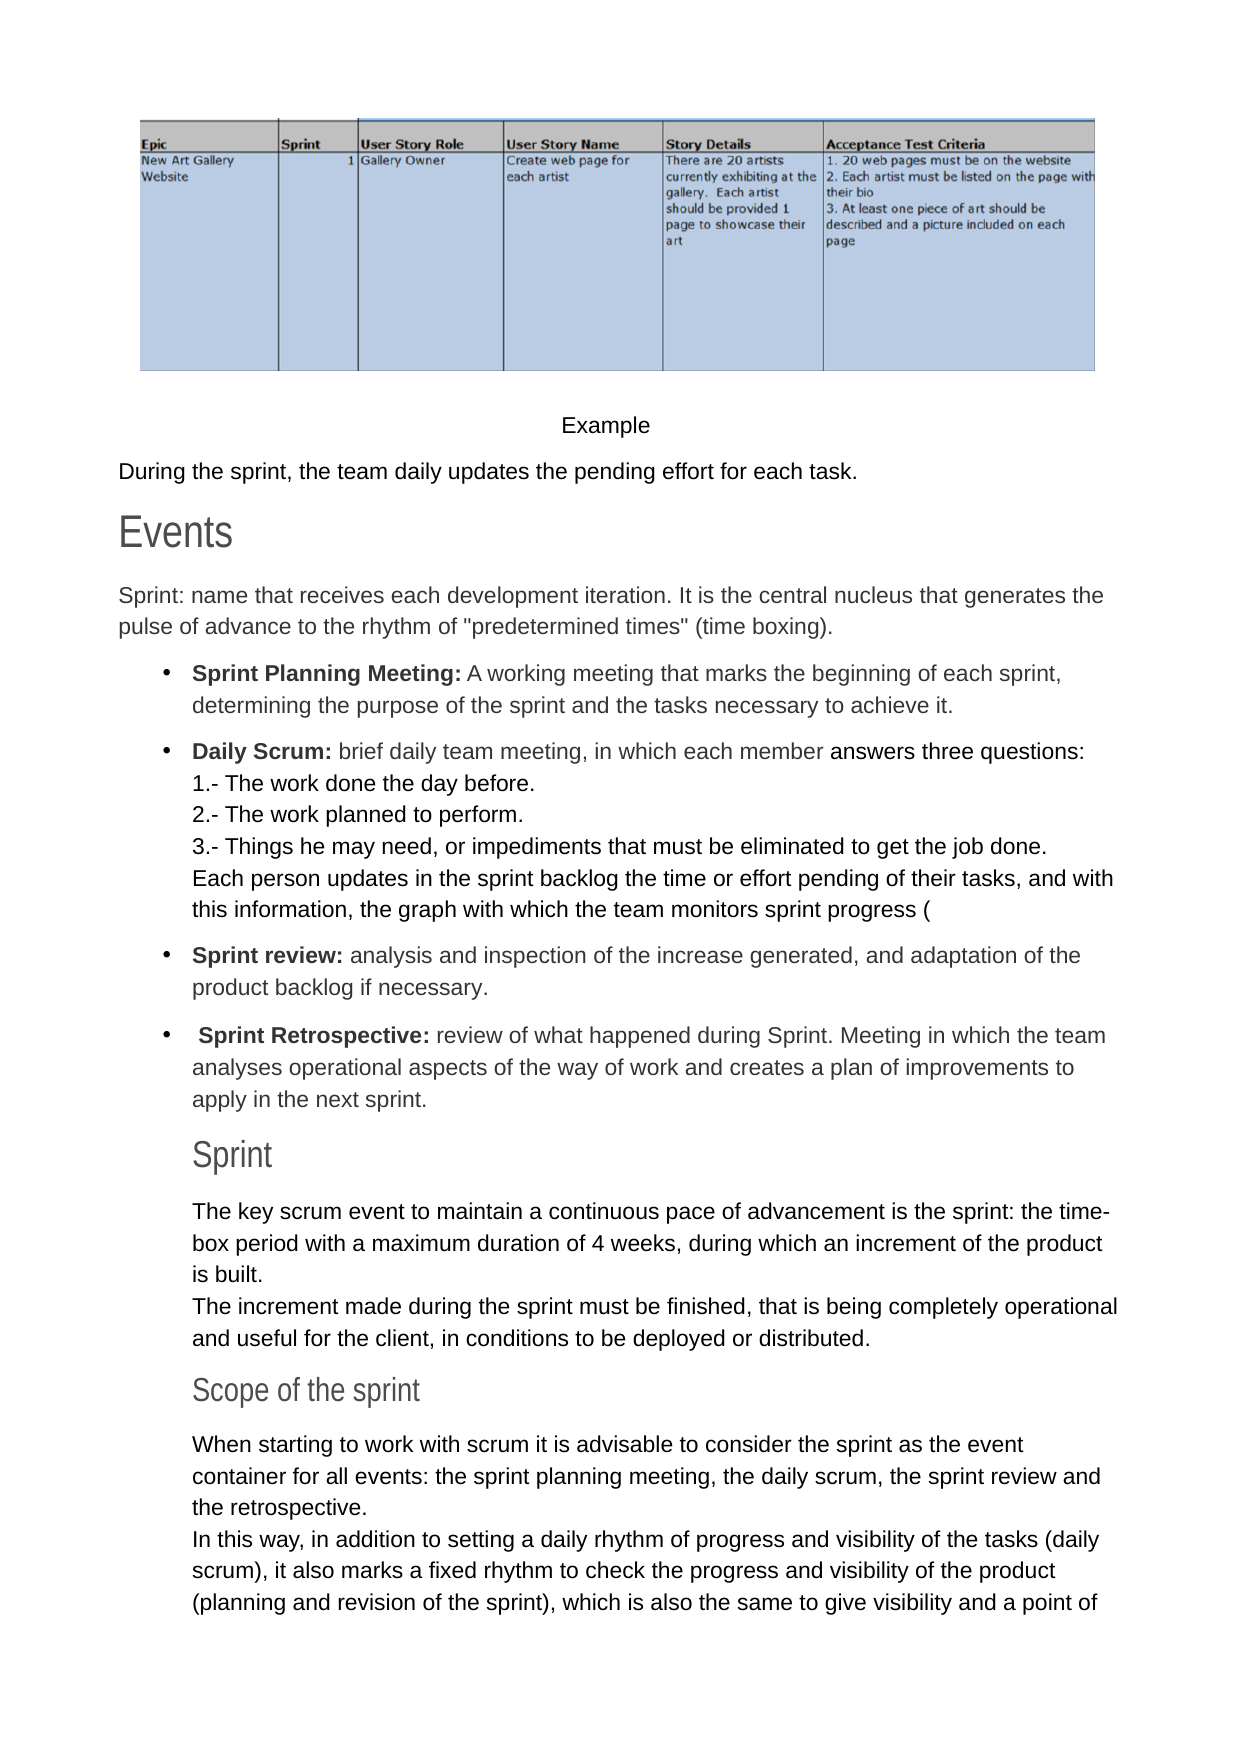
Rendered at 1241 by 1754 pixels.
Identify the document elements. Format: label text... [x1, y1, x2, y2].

picture [140, 118, 1100, 371]
text Events [118, 504, 1122, 557]
list The key scrum event to maintain a continuous pace of advancement is the sprint: the time-box period with a maximum duration of 4 weeks, during which an increment of the product is built. The increment made during the sprint must be finished, that is being completely operational and useful for the client, in conditions to be deployed or distributed. [162, 1198, 1122, 1351]
list Daily Scrum: brief daily team meeting, in which each member answers three questions: 1.- The work done the day before. 2.- The work planned to perform. 3.- Things he may need, or impediments that must be eliminated to get the job done. Each person updates in the sprint backlog the time or effort pending of their tasks, and with this information, the graph with which the team monitors sprint progress ( [162, 738, 1122, 922]
list Scope of the sprint [162, 1371, 1122, 1409]
list Sprint Retrospective: review of what happened during Sprint. Meeting in which the team analyses operational aspects of the way of work and creates a plan of improvements to apply in the next sprint. [162, 1020, 1122, 1112]
list Sprint Planning Meeting: A working meeting that marks the beginning of each sprint, determining the purpose of the sprint and the tasks necessary to achieve it. [162, 659, 1122, 718]
text Sprint: name that receives each development iteration. It is the central nucleus that generates the pulse of advance to the rhythm of "predetermined times" (time boxing). [118, 582, 1122, 640]
list Sprint review: analysis and inspection of the increase generated, and adaptation of the product backlog if necessary. [162, 942, 1122, 1001]
text Example [118, 412, 1122, 438]
list When starting to work with scrum it is advisable to consider the sprint as the event container for all events: the sprint planning meeting, the daily scrum, the sprint review and the retrospective. In this way, in addition to setting a daily rhythm of progress and visibility of the tasks (daily scrum), it also marks a fixed rhythm to check the progress and visibility of the product (planning and revision of the sprint), which is also the same to give visibility and a point of [162, 1431, 1122, 1615]
list Sprint [162, 1132, 1122, 1175]
text During the sprint, the team daily updates the pending effort for each task. [118, 458, 1122, 484]
